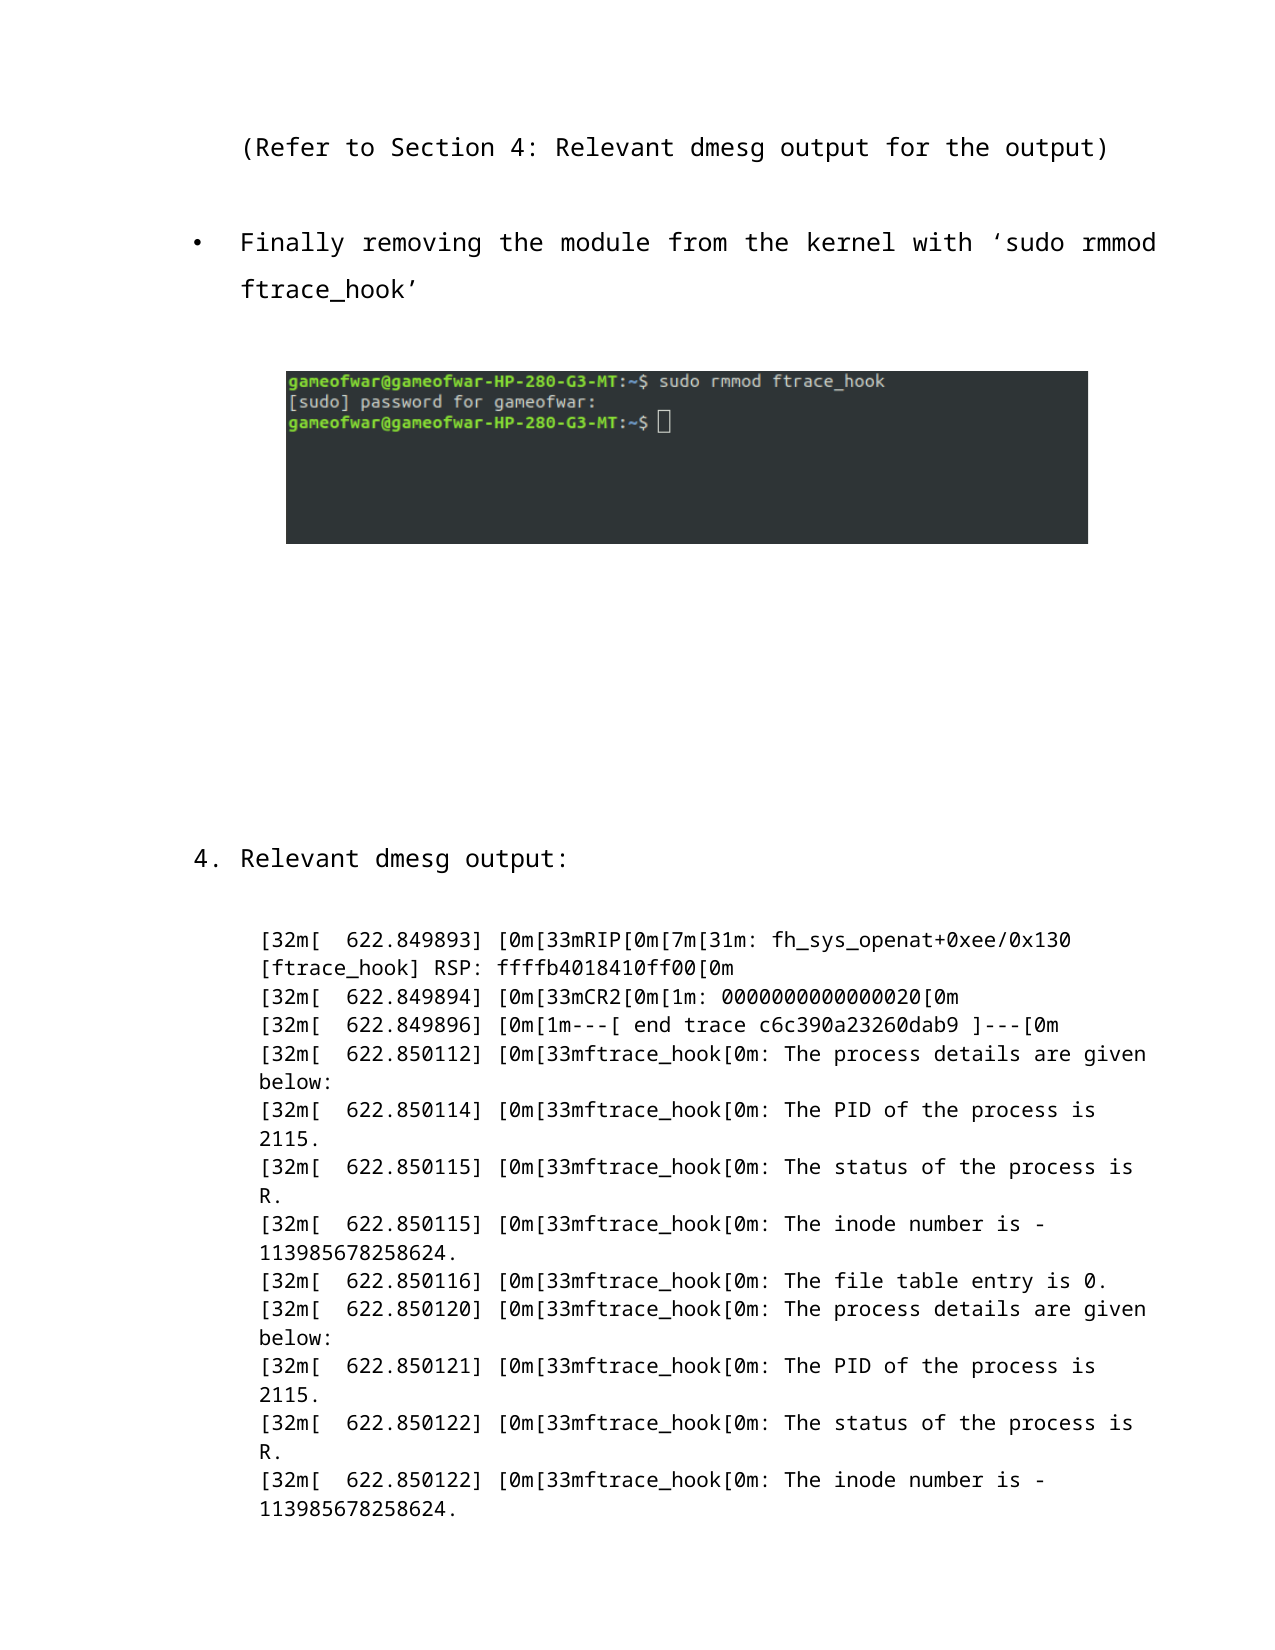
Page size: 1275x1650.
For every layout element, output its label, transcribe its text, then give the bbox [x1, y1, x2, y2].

text [32m[ 622.850115] [0m[33mftrace_hook[0m: The status of the process is R. [259, 1152, 1157, 1209]
text [32m[ 622.850115] [0m[33mftrace_hook[0m: The inode number is -113985678258624. [259, 1209, 1157, 1266]
list Finally removing the module from the kernel with ‘sudo rmmod ftrace_hook’ [193, 213, 1157, 308]
text [32m[ 622.850121] [0m[33mftrace_hook[0m: The PID of the process is 2115. [259, 1351, 1157, 1408]
list Relevant dmesg output: [193, 830, 1157, 877]
text [32m[ 622.850122] [0m[33mftrace_hook[0m: The inode number is -113985678258624. [259, 1465, 1157, 1522]
text [32m[ 622.849896] [0m[1m---[ end trace c6c390a23260dab9 ]---[0m [259, 1010, 1157, 1039]
text [32m[ 622.850116] [0m[33mftrace_hook[0m: The file table entry is 0. [259, 1266, 1157, 1294]
text [32m[ 622.850112] [0m[33mftrace_hook[0m: The process details are given below: [259, 1039, 1157, 1096]
text [32m[ 622.850114] [0m[33mftrace_hook[0m: The PID of the process is 2115. [259, 1096, 1157, 1152]
text [32m[ 622.850120] [0m[33mftrace_hook[0m: The process details are given below: [259, 1294, 1157, 1351]
text [32m[ 622.849893] [0m[33mRIP[0m[7m[31m: fh_sys_openat+0xee/0x130 [ftrace_hook] RSP: ffffb4018410ff00[0m [259, 925, 1157, 982]
text [32m[ 622.849894] [0m[33mCR2[0m[1m: 0000000000000020[0m [259, 982, 1157, 1010]
picture [286, 371, 1089, 544]
text [32m[ 622.850122] [0m[33mftrace_hook[0m: The status of the process is R. [259, 1408, 1157, 1465]
list (Refer to Section 4: Relevant dmesg output for the output) [193, 118, 1157, 166]
